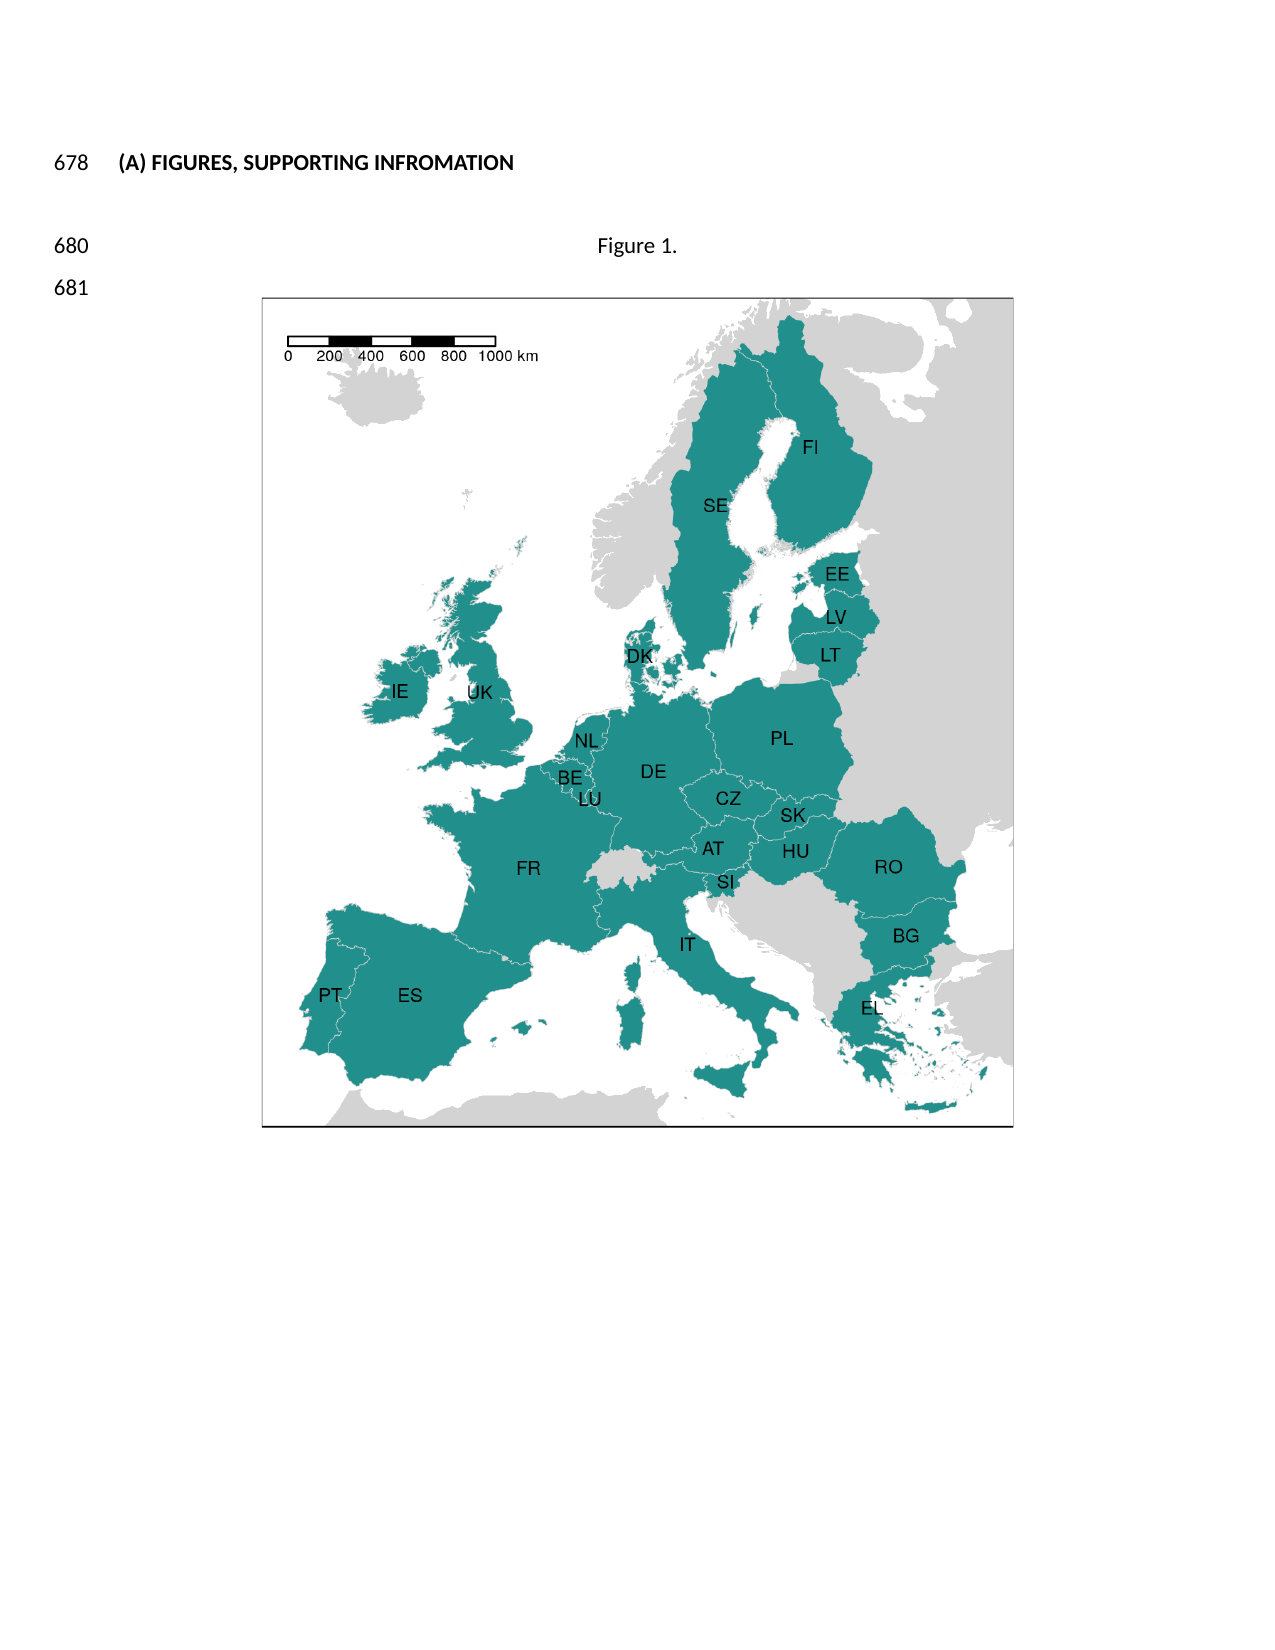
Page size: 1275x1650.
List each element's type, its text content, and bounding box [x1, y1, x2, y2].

subtitle (A) FIGURES, SUPPORTING INFROMATION [118, 148, 1157, 218]
text Figure 1. [118, 232, 1157, 259]
picture [261, 273, 1014, 1151]
